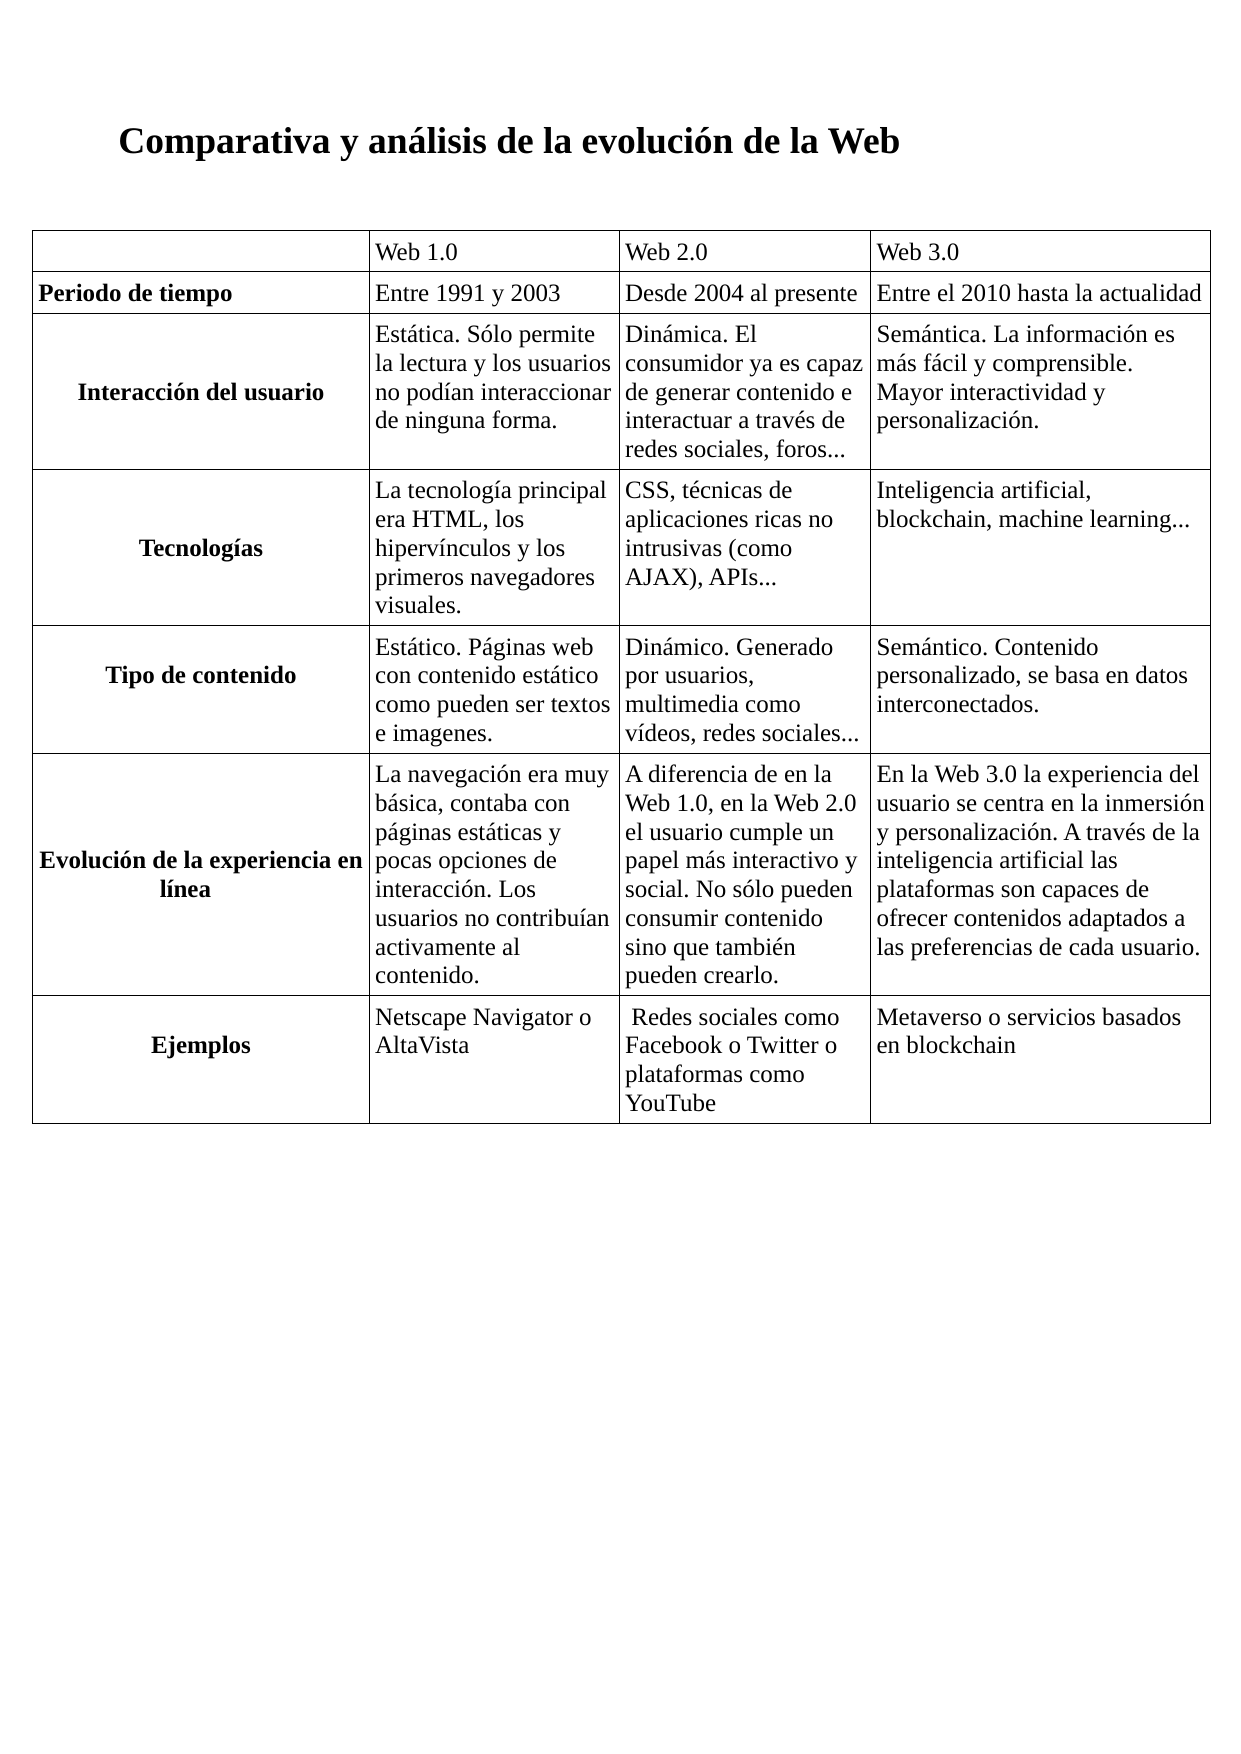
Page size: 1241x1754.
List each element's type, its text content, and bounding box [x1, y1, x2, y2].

table_cell Desde 2004 al presente [620, 272, 870, 312]
table_cell Redes sociales como Facebook o Twitter o plataformas como YouTube [620, 996, 870, 1122]
table_header Web 2.0 [620, 231, 870, 271]
table_cell Tecnologías [33, 470, 369, 625]
table_cell Estática. Sólo permite la lectura y los usuarios no podían interaccionar de ninguna forma. [370, 314, 619, 469]
table_cell La navegación era muy básica, contaba con páginas estáticas y pocas opciones de interacción. Los usuarios no contribuían activamente al contenido. [370, 754, 619, 995]
table_cell En la Web 3.0 la experiencia del usuario se centra en la inmersión y personalización. A través de la inteligencia artificial las plataformas son capaces de ofrecer contenidos adaptados a las preferencias de cada usuario. [871, 754, 1210, 995]
table_cell Periodo de tiempo [33, 272, 369, 312]
table_cell Evolución de la experiencia en línea [33, 754, 369, 995]
table_header Web 1.0 [370, 231, 619, 271]
table_cell Dinámica. El consumidor ya es capaz de generar contenido e interactuar a través de redes sociales, foros... [620, 314, 870, 469]
table_cell Inteligencia artificial, blockchain, machine learning... [871, 470, 1210, 625]
table_cell Entre 1991 y 2003 [370, 272, 619, 312]
table_cell Semántico. Contenido personalizado, se basa en datos interconectados. [871, 626, 1210, 752]
table_header Web 3.0 [871, 231, 1210, 271]
table_cell Netscape Navigator o AltaVista [370, 996, 619, 1122]
table_cell Ejemplos [33, 996, 369, 1122]
table_cell Entre el 2010 hasta la actualidad [871, 272, 1210, 312]
table_cell Metaverso o servicios basados en blockchain [871, 996, 1210, 1122]
text Comparativa y análisis de la evolución de la Web [118, 118, 1122, 161]
table_cell A diferencia de en la Web 1.0, en la Web 2.0 el usuario cumple un papel más interactivo y social. No sólo pueden consumir contenido sino que también pueden crearlo. [620, 754, 870, 995]
table_cell Estático. Páginas web con contenido estático como pueden ser textos e imagenes. [370, 626, 619, 752]
table_cell Tipo de contenido [33, 626, 369, 752]
table_cell Interacción del usuario [33, 314, 369, 469]
table_cell CSS, técnicas de aplicaciones ricas no intrusivas (como AJAX), APIs... [620, 470, 870, 625]
table_cell La tecnología principal era HTML, los hipervínculos y los primeros navegadores visuales. [370, 470, 619, 625]
table_header [33, 231, 369, 271]
table_cell Semántica. La información es más fácil y comprensible. Mayor interactividad y personalización. [871, 314, 1210, 469]
table_cell Dinámico. Generado por usuarios, multimedia como vídeos, redes sociales... [620, 626, 870, 752]
